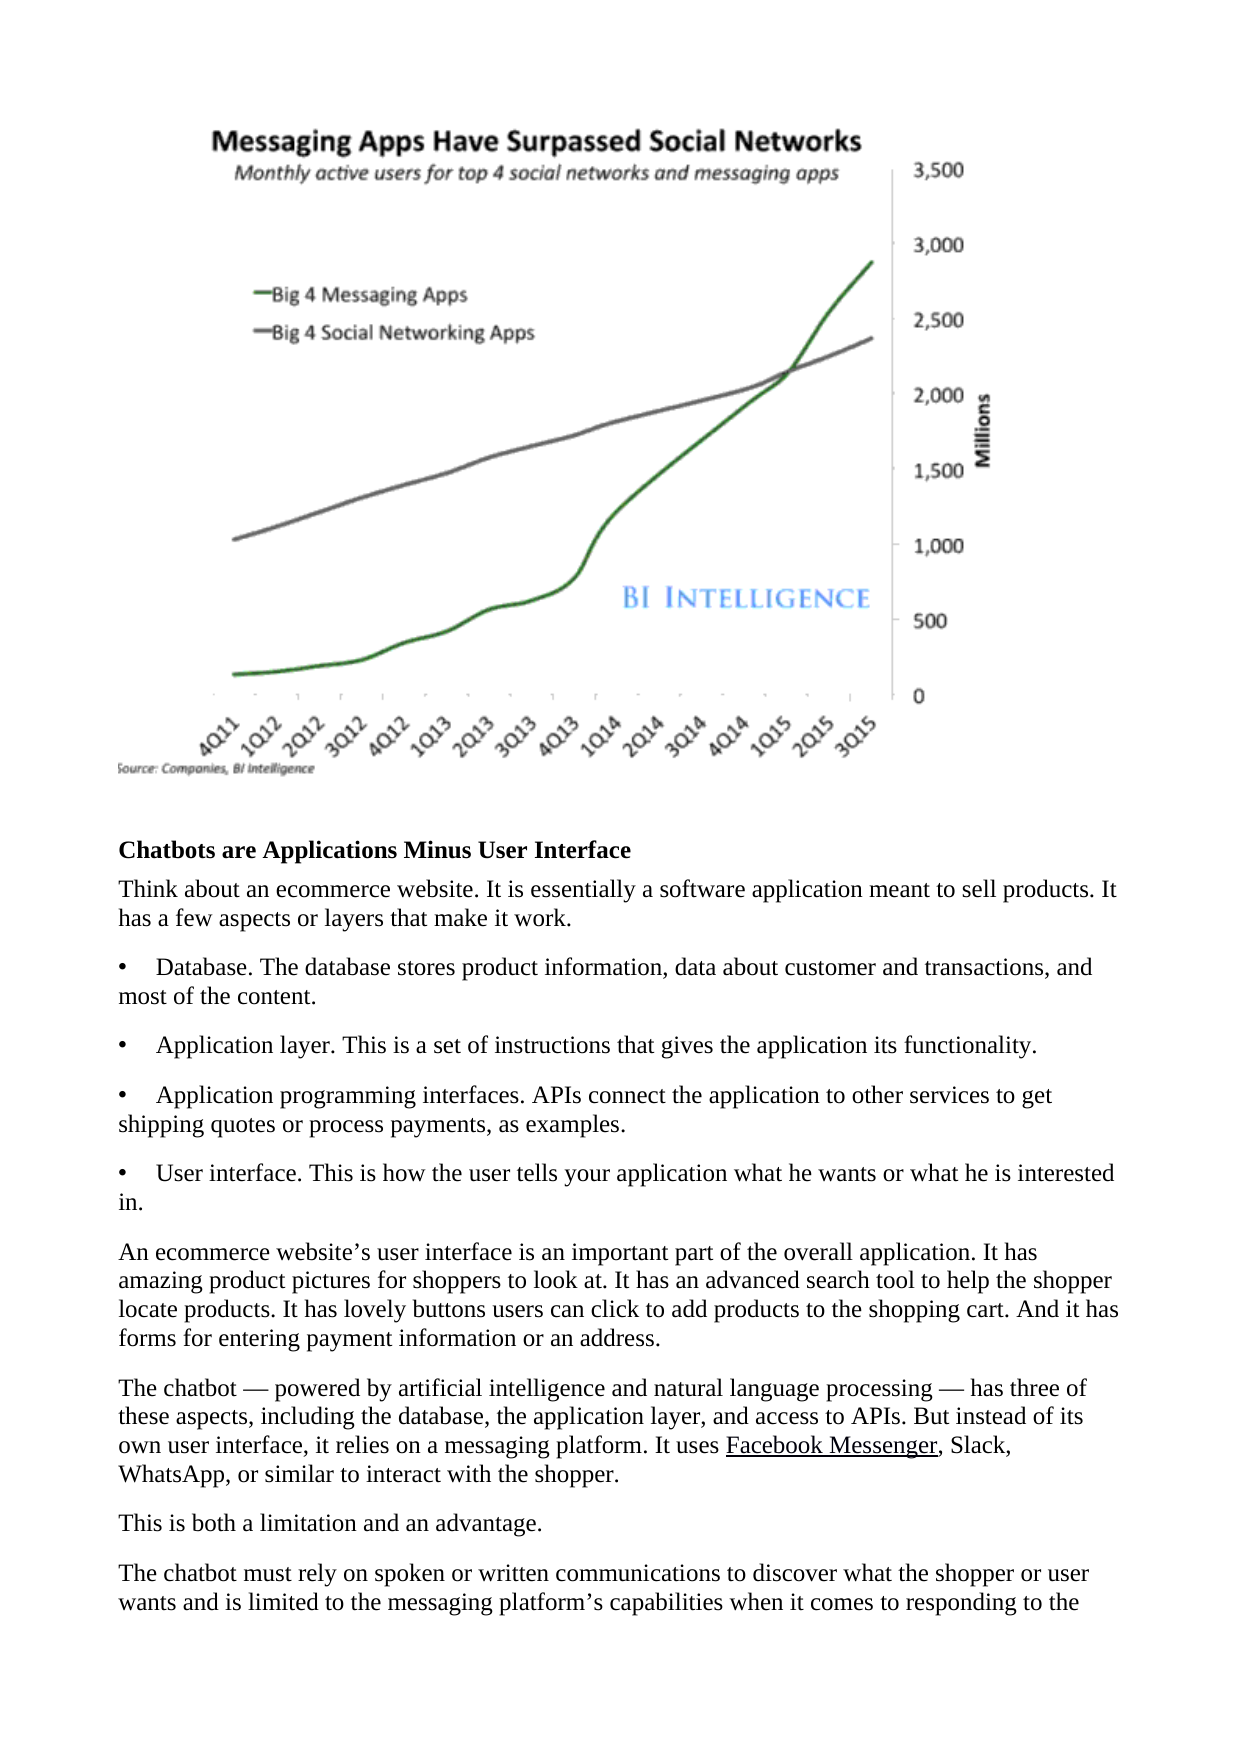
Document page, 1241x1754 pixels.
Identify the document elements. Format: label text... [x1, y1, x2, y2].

text Chatbots are Applications Minus User Interface [118, 835, 1122, 863]
text An ecommerce website’s user interface is an important part of the overall application. It has amazing product pictures for shoppers to look at. It has an advanced search tool to help the shopper locate products. It has lovely buttons users can click to add products to the shopping cart. And it has forms for entering payment information or an address. [118, 1237, 1122, 1352]
text Think about an ecommerce website. It is essentially a software application meant to sell products. It has a few aspects or layers that make it work. [118, 874, 1122, 931]
text This is both a limitation and an advantage. [118, 1508, 1122, 1537]
text The chatbot must rely on spoken or written communications to discover what the shopper or user wants and is limited to the messaging platform’s capabilities when it comes to responding to the [118, 1558, 1122, 1616]
list Database. The database stores product information, data about customer and transactions, and most of the content. [81, 952, 1122, 1010]
list User interface. This is how the user tells your application what he wants or what he is interested in. [81, 1158, 1122, 1216]
list Application programming interfaces. APIs connect the application to other services to get shipping quotes or process payments, as examples. [81, 1080, 1122, 1138]
text The chatbot — powered by artificial intelligence and natural language processing — has three of these aspects, including the database, the application layer, and access to APIs. But instead of its own user interface, it relies on a messaging platform. It uses Facebook Messenger, Slack, WhatsApp, or similar to interact with the shopper. [118, 1373, 1122, 1488]
list Application layer. This is a set of instructions that gives the application its functionality. [81, 1031, 1122, 1059]
